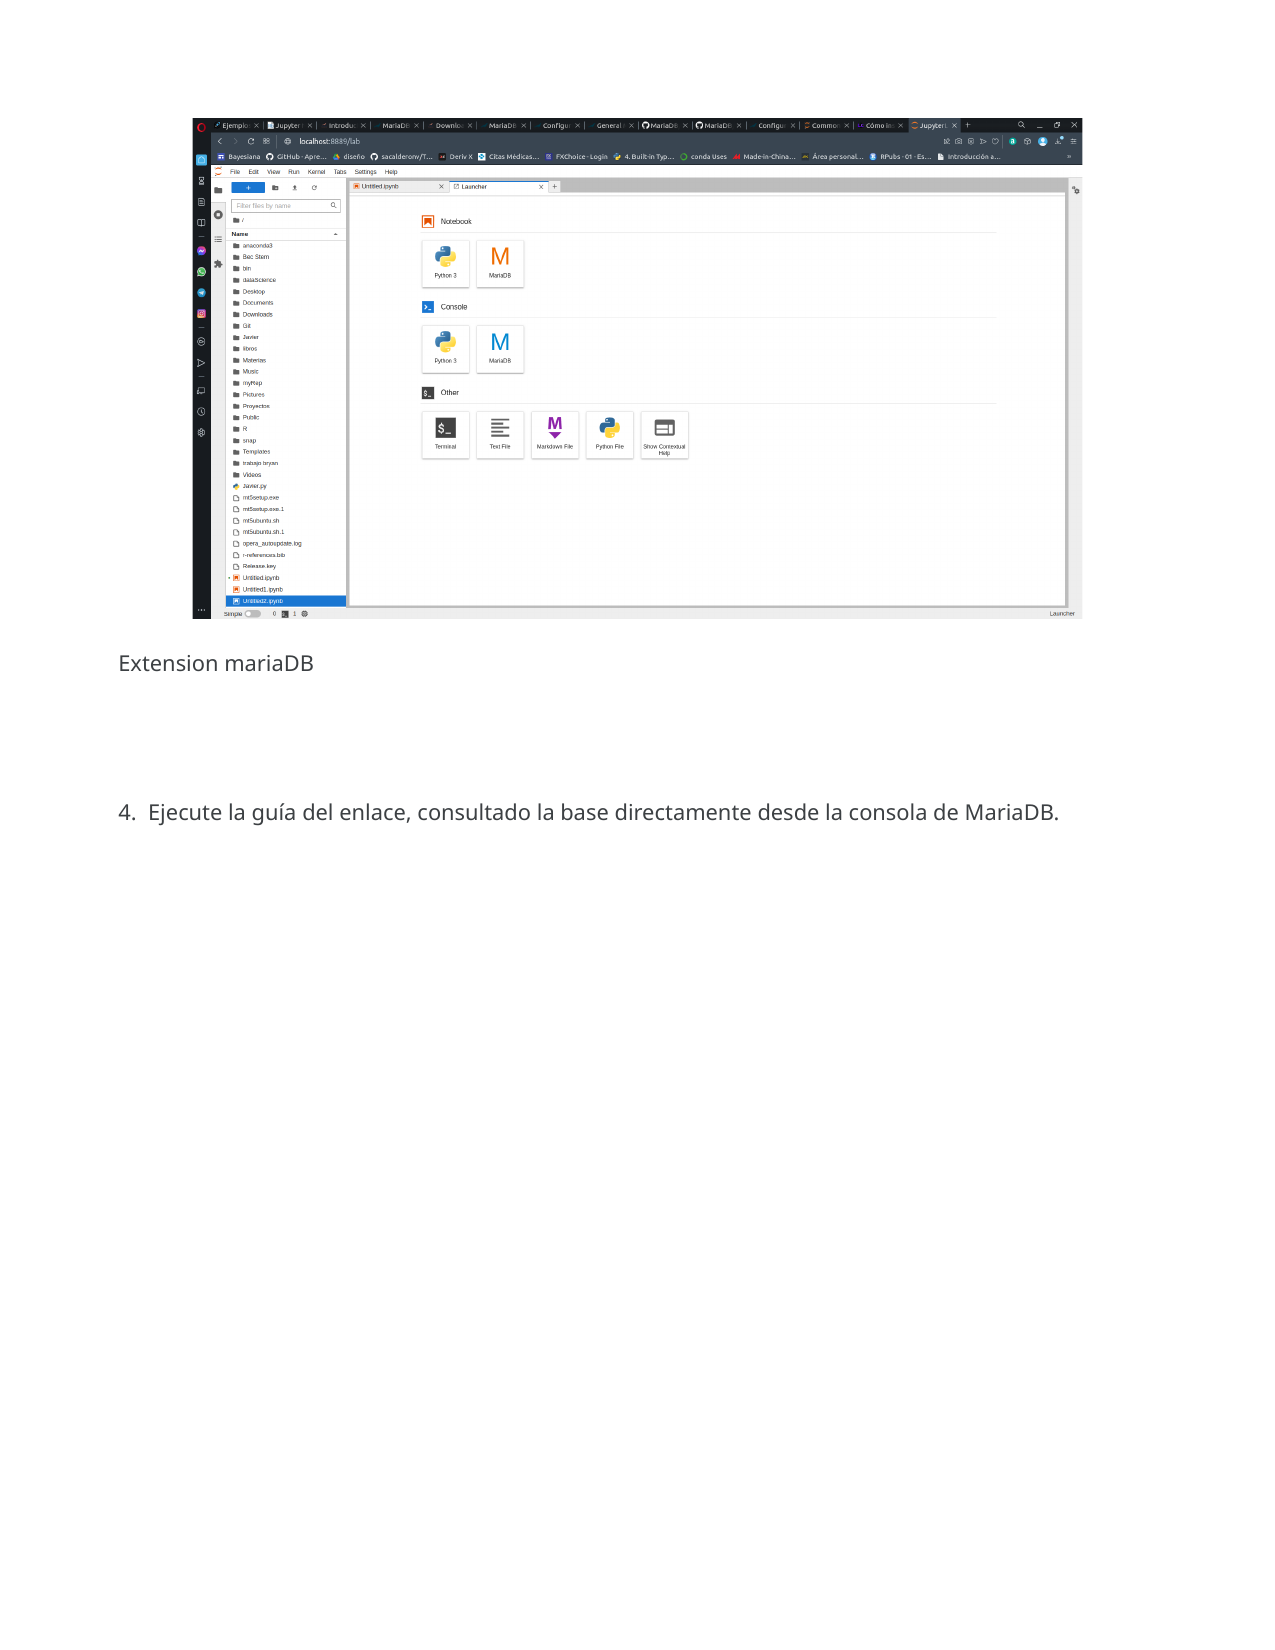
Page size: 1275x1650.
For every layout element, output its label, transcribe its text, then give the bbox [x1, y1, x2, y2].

text Extension mariaDB [118, 648, 1157, 678]
text 4. Ejecute la guía del enlace, consultado la base directamente desde la consola de MariaDB. [118, 797, 1157, 827]
picture [192, 118, 1083, 619]
